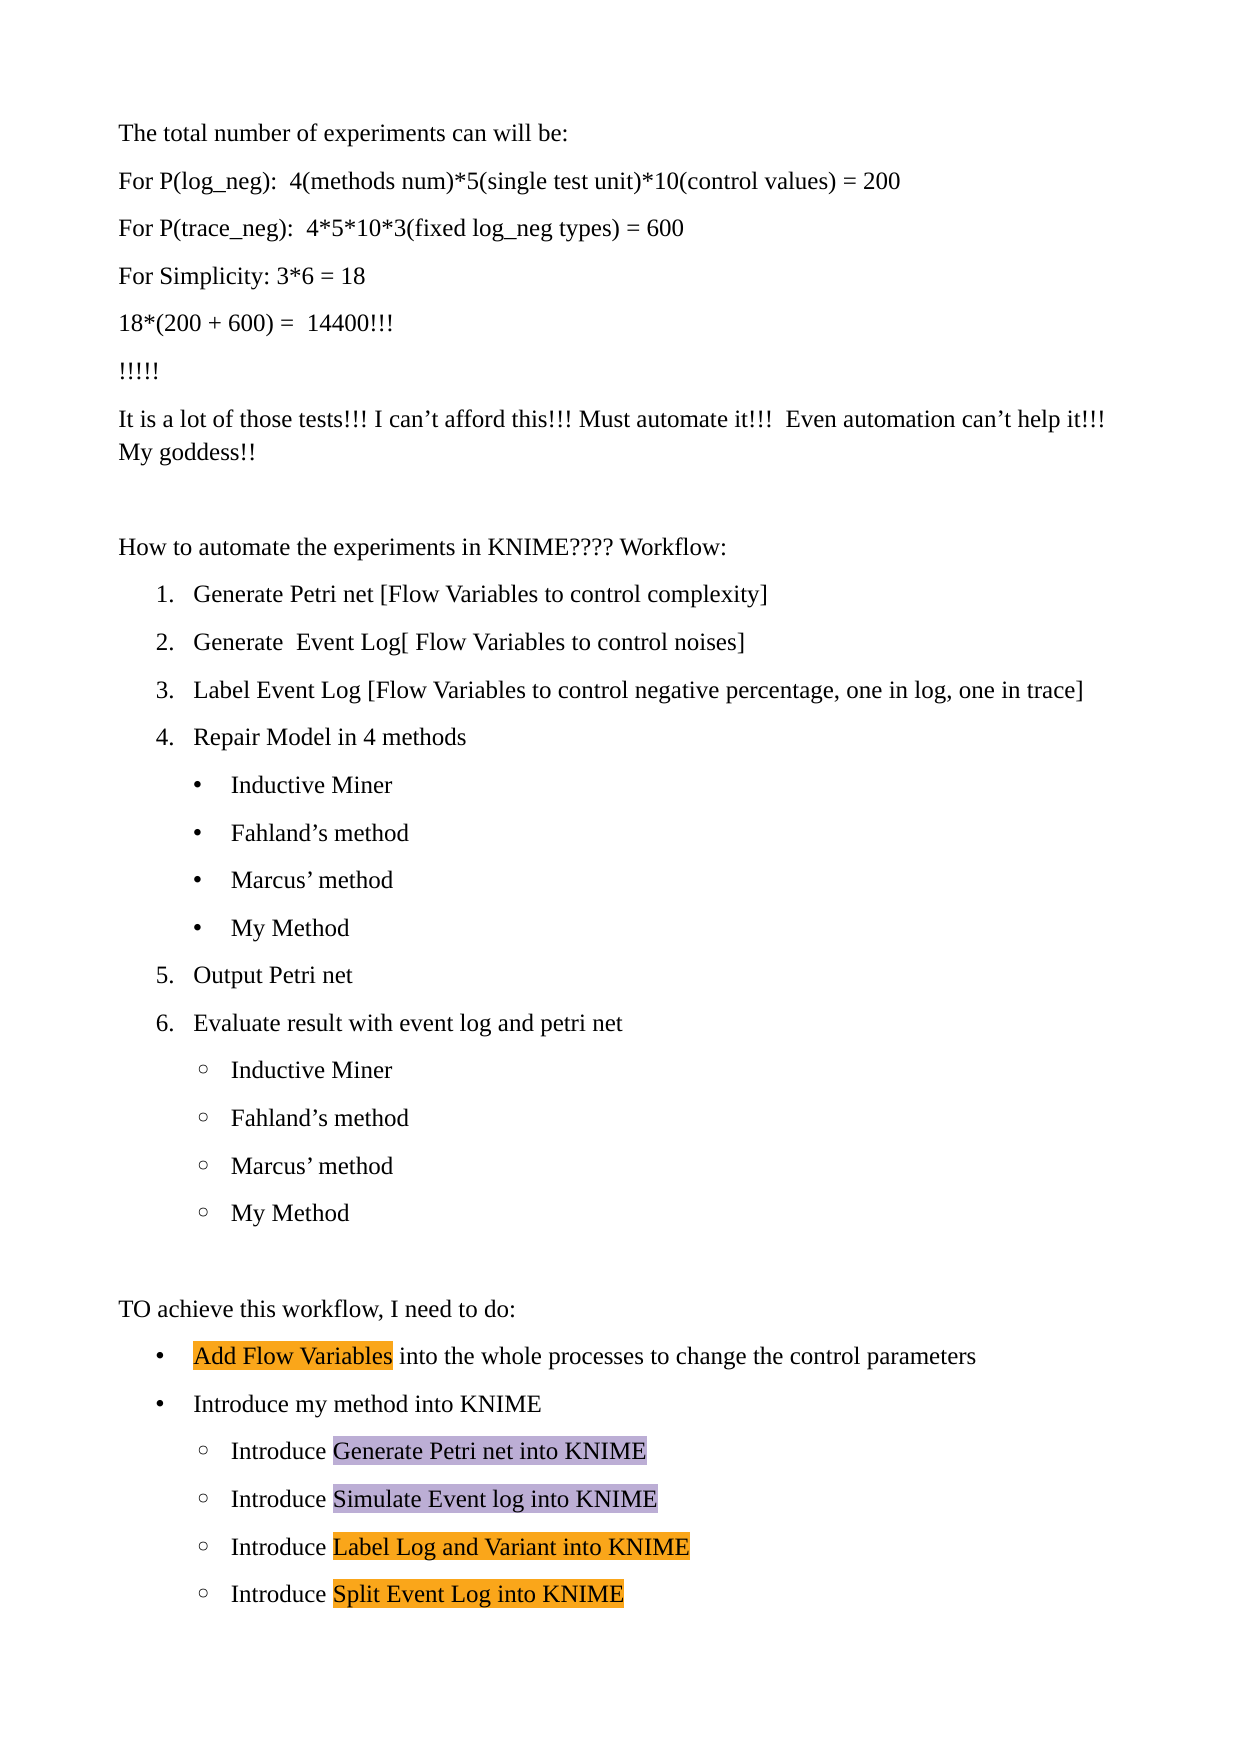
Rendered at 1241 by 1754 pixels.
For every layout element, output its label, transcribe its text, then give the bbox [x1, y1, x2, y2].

list Introduce my method into KNIME [156, 1389, 1122, 1418]
list Introduce Split Event Log into KNIME [193, 1579, 1122, 1608]
text The total number of experiments can will be: [118, 118, 1122, 147]
list Output Petri net [156, 960, 1122, 989]
text How to automate the experiments in KNIME???? Workflow: [118, 532, 1122, 561]
text It is a lot of those tests!!! I can’t afford this!!! Must automate it!!! Even automation can’t help it!!! My goddess!! [118, 404, 1122, 466]
list My Method [193, 913, 1122, 942]
text !!!!! [118, 356, 1122, 385]
text For P(trace_neg): 4*5*10*3(fixed log_neg types) = 600 [118, 213, 1122, 242]
text For Simplicity: 3*6 = 18 [118, 261, 1122, 290]
text For P(log_neg): 4(methods num)*5(single test unit)*10(control values) = 200 [118, 166, 1122, 194]
list Add Flow Variables into the whole processes to change the control parameters [156, 1341, 1122, 1370]
list Introduce Label Log and Variant into KNIME [193, 1532, 1122, 1560]
list Label Event Log [Flow Variables to control negative percentage, one in log, one in trace] [156, 675, 1122, 703]
list Generate Petri net [Flow Variables to control complexity] [156, 579, 1122, 608]
list Fahland’s method [193, 1103, 1122, 1132]
list Fahland’s method [193, 818, 1122, 846]
list My Method [193, 1198, 1122, 1227]
list Inductive Miner [193, 770, 1122, 799]
text 18*(200 + 600) = 14400!!! [118, 308, 1122, 337]
text TO achieve this workflow, I need to do: [118, 1294, 1122, 1322]
list Inductive Miner [193, 1056, 1122, 1084]
list Evaluate result with event log and petri net [156, 1008, 1122, 1037]
list Marcus’ method [193, 1151, 1122, 1179]
list Introduce Simulate Event log into KNIME [193, 1484, 1122, 1513]
list Marcus’ method [193, 865, 1122, 894]
list Repair Model in 4 methods [156, 722, 1122, 751]
list Generate Event Log[ Flow Variables to control noises] [156, 627, 1122, 656]
list Introduce Generate Petri net into KNIME [193, 1436, 1122, 1465]
